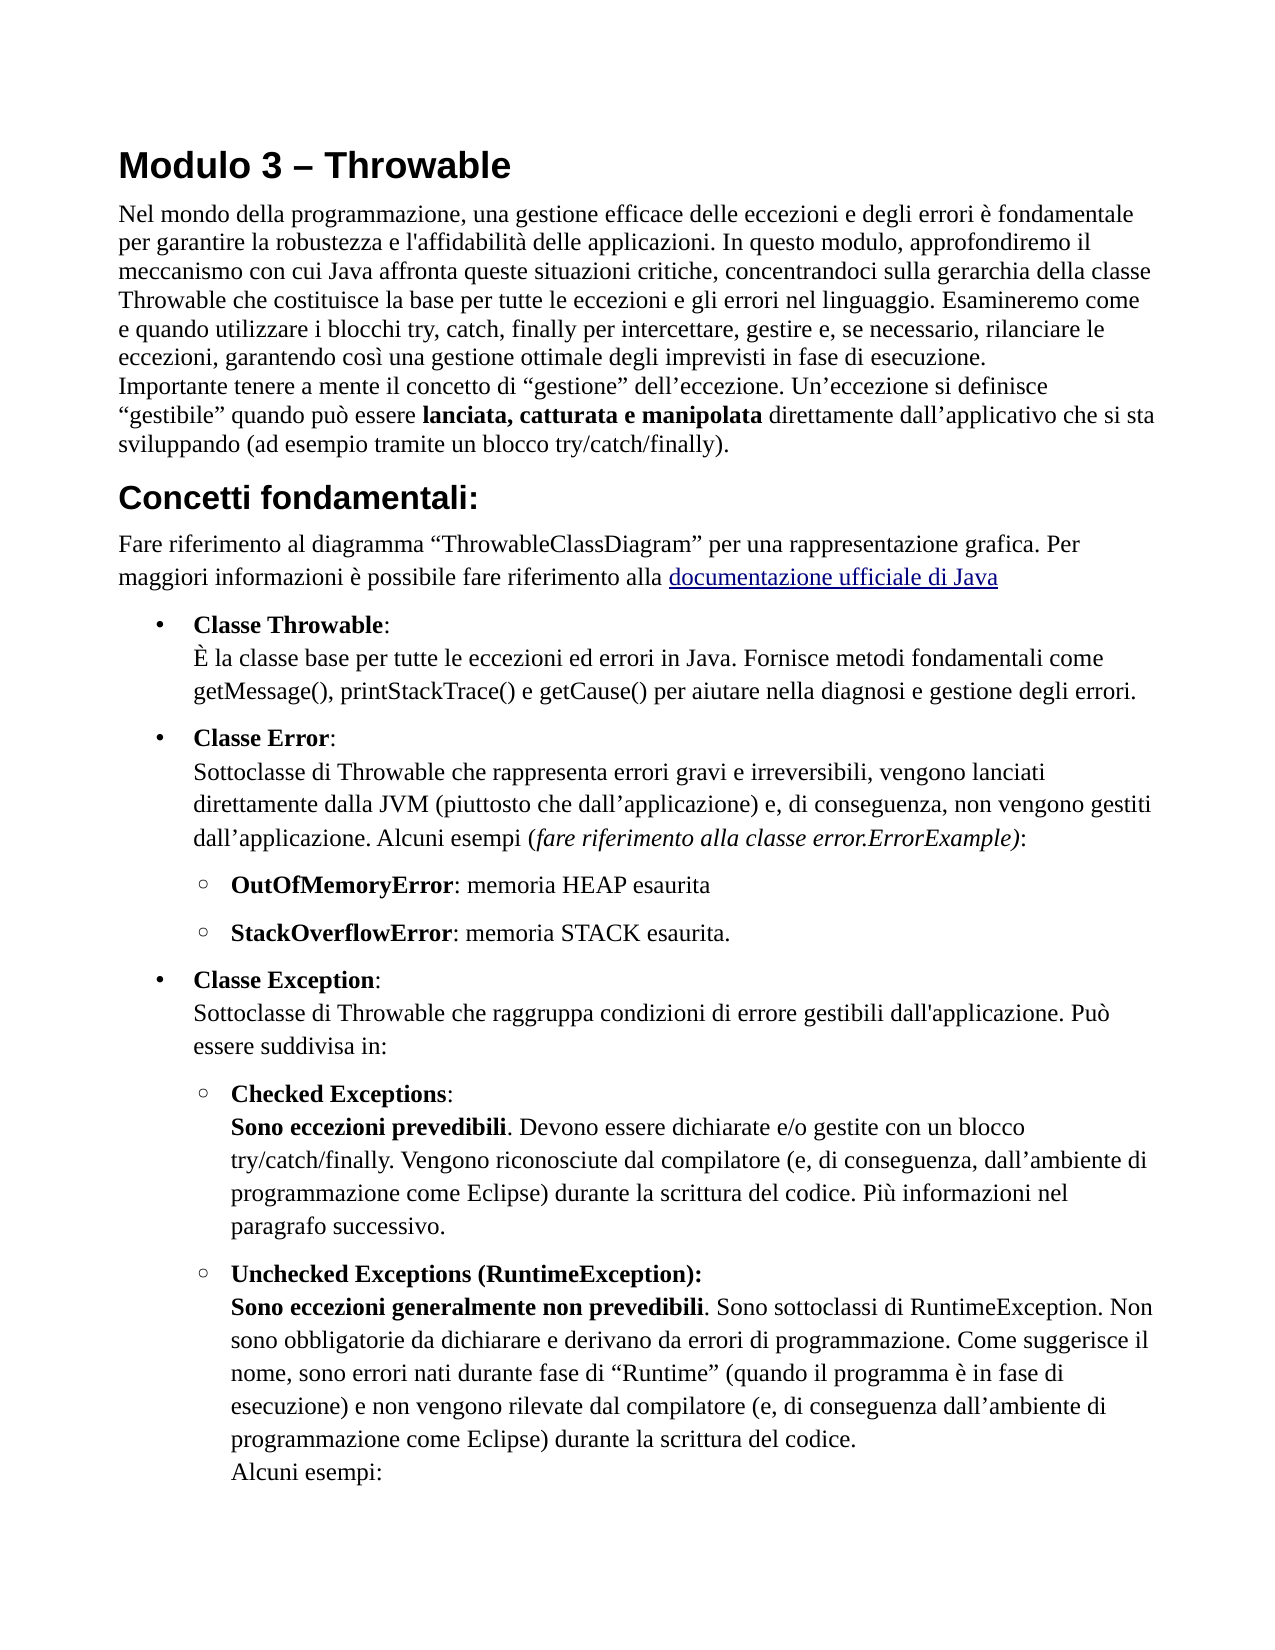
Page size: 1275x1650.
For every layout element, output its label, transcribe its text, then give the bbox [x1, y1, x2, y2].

list Classe Throwable: È la classe base per tutte le eccezioni ed errori in Java. Fornisce metodi fondamentali come getMessage(), printStackTrace() e getCause() per aiutare nella diagnosi e gestione degli errori. [156, 610, 1157, 705]
text Nel mondo della programmazione, una gestione efficace delle eccezioni e degli errori è fondamentale per garantire la robustezza e l'affidabilità delle applicazioni. In questo modulo, approfondiremo il meccanismo con cui Java affronta queste situazioni critiche, concentrandoci sulla gerarchia della classe Throwable che costituisce la base per tutte le eccezioni e gli errori nel linguaggio. Esamineremo come e quando utilizzare i blocchi try, catch, finally per intercettare, gestire e, se necessario, rilanciare le eccezioni, garantendo così una gestione ottimale degli imprevisti in fase di esecuzione. [118, 199, 1157, 371]
list Unchecked Exceptions (RuntimeException): Sono eccezioni generalmente non prevedibili. Sono sottoclassi di RuntimeException. Non sono obbligatorie da dichiarare e derivano da errori di programmazione. Come suggerisce il nome, sono errori nati durante fase di “Runtime” (quando il programma è in fase di esecuzione) e non vengono rilevate dal compilatore (e, di conseguenza dall’ambiente di programmazione come Eclipse) durante la scrittura del codice. Alcuni esempi: [193, 1259, 1157, 1486]
text Importante tenere a mente il concetto di “gestione” dell’eccezione. Un’eccezione si definisce “gestibile” quando può essere lanciata, catturata e manipolata direttamente dall’applicativo che si sta sviluppando (ad esempio tramite un blocco try/catch/finally). [118, 371, 1157, 457]
list Classe Error: Sottoclasse di Throwable che rappresenta errori gravi e irreversibili, vengono lanciati direttamente dalla JVM (piuttosto che dall’applicazione) e, di conseguenza, non vengono gestiti dall’applicazione. Alcuni esempi (fare riferimento alla classe error.ErrorExample): [156, 723, 1157, 851]
subtitle Modulo 3 – Throwable [118, 143, 1157, 186]
list Classe Exception: Sottoclasse di Throwable che raggruppa condizioni di errore gestibili dall'applicazione. Può essere suddivisa in: [156, 965, 1157, 1060]
text Fare riferimento al diagramma “ThrowableClassDiagram” per una rappresentazione grafica. Per maggiori informazioni è possibile fare riferimento alla documentazione ufficiale di Java [118, 529, 1157, 591]
list Checked Exceptions: Sono eccezioni prevedibili. Devono essere dichiarate e/o gestite con un blocco try/catch/finally. Vengono riconosciute dal compilatore (e, di conseguenza, dall’ambiente di programmazione come Eclipse) durante la scrittura del codice. Più informazioni nel paragrafo successivo. [193, 1079, 1157, 1240]
list StackOverflowError: memoria STACK esaurita. [193, 918, 1157, 947]
subtitle Concetti fondamentali: [118, 478, 1157, 517]
list OutOfMemoryError: memoria HEAP esaurita [193, 870, 1157, 899]
